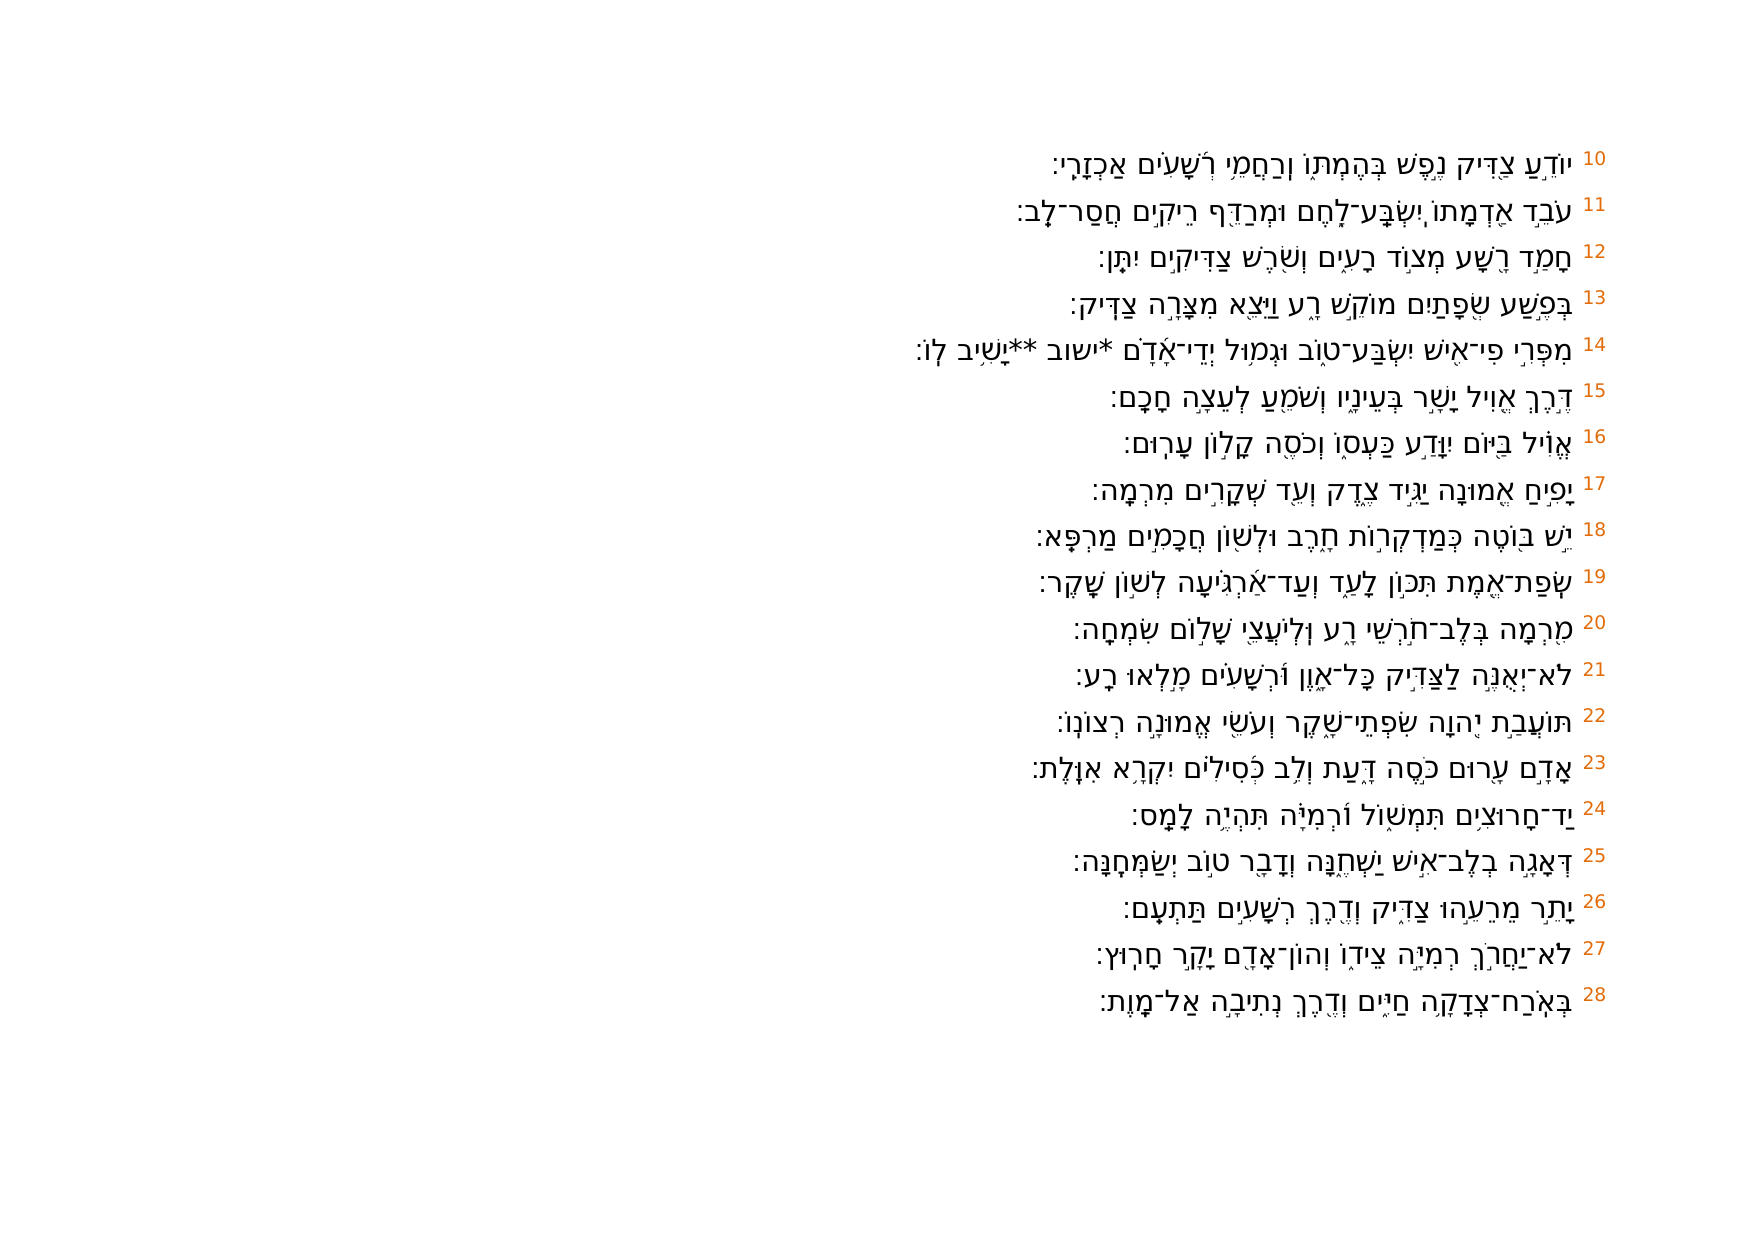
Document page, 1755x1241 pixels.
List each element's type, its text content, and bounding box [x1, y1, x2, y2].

text 14 מִפְּרִ֣י פִי־אִ֭ישׁ יִשְׂבַּע־ט֑וֹב וּגְמ֥וּל יְדֵי־אָ֝דָ֗ם *ישוב **יָשִׁ֥יב לֽוֹ׃ ‬‬‬ [148, 333, 1606, 367]
text 28 בְּאֹֽרַח־צְדָקָ֥ה חַיִּ֑ים וְדֶ֖רֶךְ נְתִיבָ֣ה אַל־מָֽוֶת׃ ‬‬‬ [148, 984, 1606, 1018]
text 21 לֹא־יְאֻנֶּ֣ה לַצַּדִּ֣יק כָּל־אָ֑וֶן וּ֝רְשָׁעִ֗ים מָ֣לְאוּ רָֽע׃ ‬‬‬ [148, 659, 1606, 693]
text 26 יָתֵ֣ר מֵרֵעֵ֣הוּ צַדִּ֑יק וְדֶ֖רֶךְ רְשָׁעִ֣ים תַּתְעֵֽם׃ ‬‬‬ [148, 891, 1606, 925]
text 12 חָמַ֣ד רָ֭שָׁע מְצ֣וֹד רָעִ֑ים וְשֹׁ֖רֶשׁ צַדִּיקִ֣ים יִתֵּֽן׃ ‬‬‬ [148, 241, 1606, 274]
text 20 מִ֭רְמָה בְּלֶב־חֹ֣רְשֵׁי רָ֑ע וּֽלְיֹעֲצֵ֖י שָׁל֣וֹם שִׂמְחָֽה׃ ‬‬‬ [148, 612, 1606, 646]
text 15 דֶּ֣רֶךְ אֱ֭וִיל יָשָׁ֣ר בְּעֵינָ֑יו וְשֹׁמֵ֖עַ לְעֵצָ֣ה חָכָֽם׃ ‬‬‬ [148, 380, 1606, 414]
text 17 יָפִ֣יחַ אֱ֭מוּנָה יַגִּ֣יד צֶ֑דֶק וְעֵ֖ד שְׁקָרִ֣ים מִרְמָֽה׃ ‬‬‬ [148, 473, 1606, 507]
text 18 יֵ֣שׁ בּ֖וֹטֶה כְּמַדְקְר֣וֹת חָ֑רֶב וּלְשׁ֖וֹן חֲכָמִ֣ים מַרְפֵּֽא׃ ‬‬‬ [148, 519, 1606, 553]
text 16 אֱוִ֗יל בַּ֭יּוֹם יִוָּדַ֣ע כַּעְס֑וֹ וְכֹסֶ֖ה קָל֣וֹן עָרֽוּם׃ ‬‬‬ [148, 426, 1606, 460]
text 24 יַד־חָרוּצִ֥ים תִּמְשׁ֑וֹל ו֝רְמִיָּ֗ה תִּהְיֶ֥ה לָמַֽס׃ ‬‬‬ [148, 798, 1606, 832]
text 22 תּוֹעֲבַ֣ת יְ֭הוָה שִׂפְתֵי־שָׁ֑קֶר וְעֹשֵׂ֖י אֱמוּנָ֣ה רְצוֹנֽוֹ׃ ‬‬‬ [148, 705, 1606, 739]
text 19 שְֽׂפַת־אֱ֭מֶת תִּכּ֣וֹן לָעַ֑ד וְעַד־אַ֝רְגִּ֗יעָה לְשׁ֣וֹן שָֽׁקֶר׃ ‬‬‬ [148, 566, 1606, 600]
text 11 עֹבֵ֣ד אַ֭דְמָתוֹ יִֽשְׂבַּֽע־לָ֑חֶם וּמְרַדֵּ֖ף רֵיקִ֣ים חֲסַר־לֵֽב׃ ‬‬‬ [148, 194, 1606, 228]
text 10 יוֹדֵ֣עַ צַ֭דִּיק נֶ֣פֶשׁ בְּהֶמְתּ֑וֹ וְֽרַחֲמֵ֥י רְ֝שָׁעִ֗ים אַכְזָרֽ͏ִי׃ ‬‬‬ [148, 148, 1606, 182]
text 27 לֹא־יַחֲרֹ֣ךְ רְמִיָּ֣ה צֵיד֑וֹ וְהוֹן־אָדָ֖ם יָקָ֣ר חָרֽוּץ׃ ‬‬‬ [148, 937, 1606, 971]
text 23 אָדָ֣ם עָ֭רוּם כֹּ֣סֶה דָּ֑עַת וְלֵ֥ב כְּ֝סִילִ֗ים יִקְרָ֥א אִוֶּֽלֶת׃ ‬‬‬ [148, 752, 1606, 786]
text 25 דְּאָגָ֣ה בְלֶב־אִ֣ישׁ יַשְׁחֶ֑נָּה וְדָבָ֖ר ט֣וֹב יְשַׂמְּחֶֽנָּה׃ ‬‬‬ [148, 844, 1606, 878]
text 13 בְּפֶ֣שַׁע שְׂ֭פָתַיִם מוֹקֵ֣שׁ רָ֑ע וַיֵּצֵ֖א מִצָּרָ֣ה צַדִּֽיק׃ ‬‬‬ [148, 287, 1606, 321]
